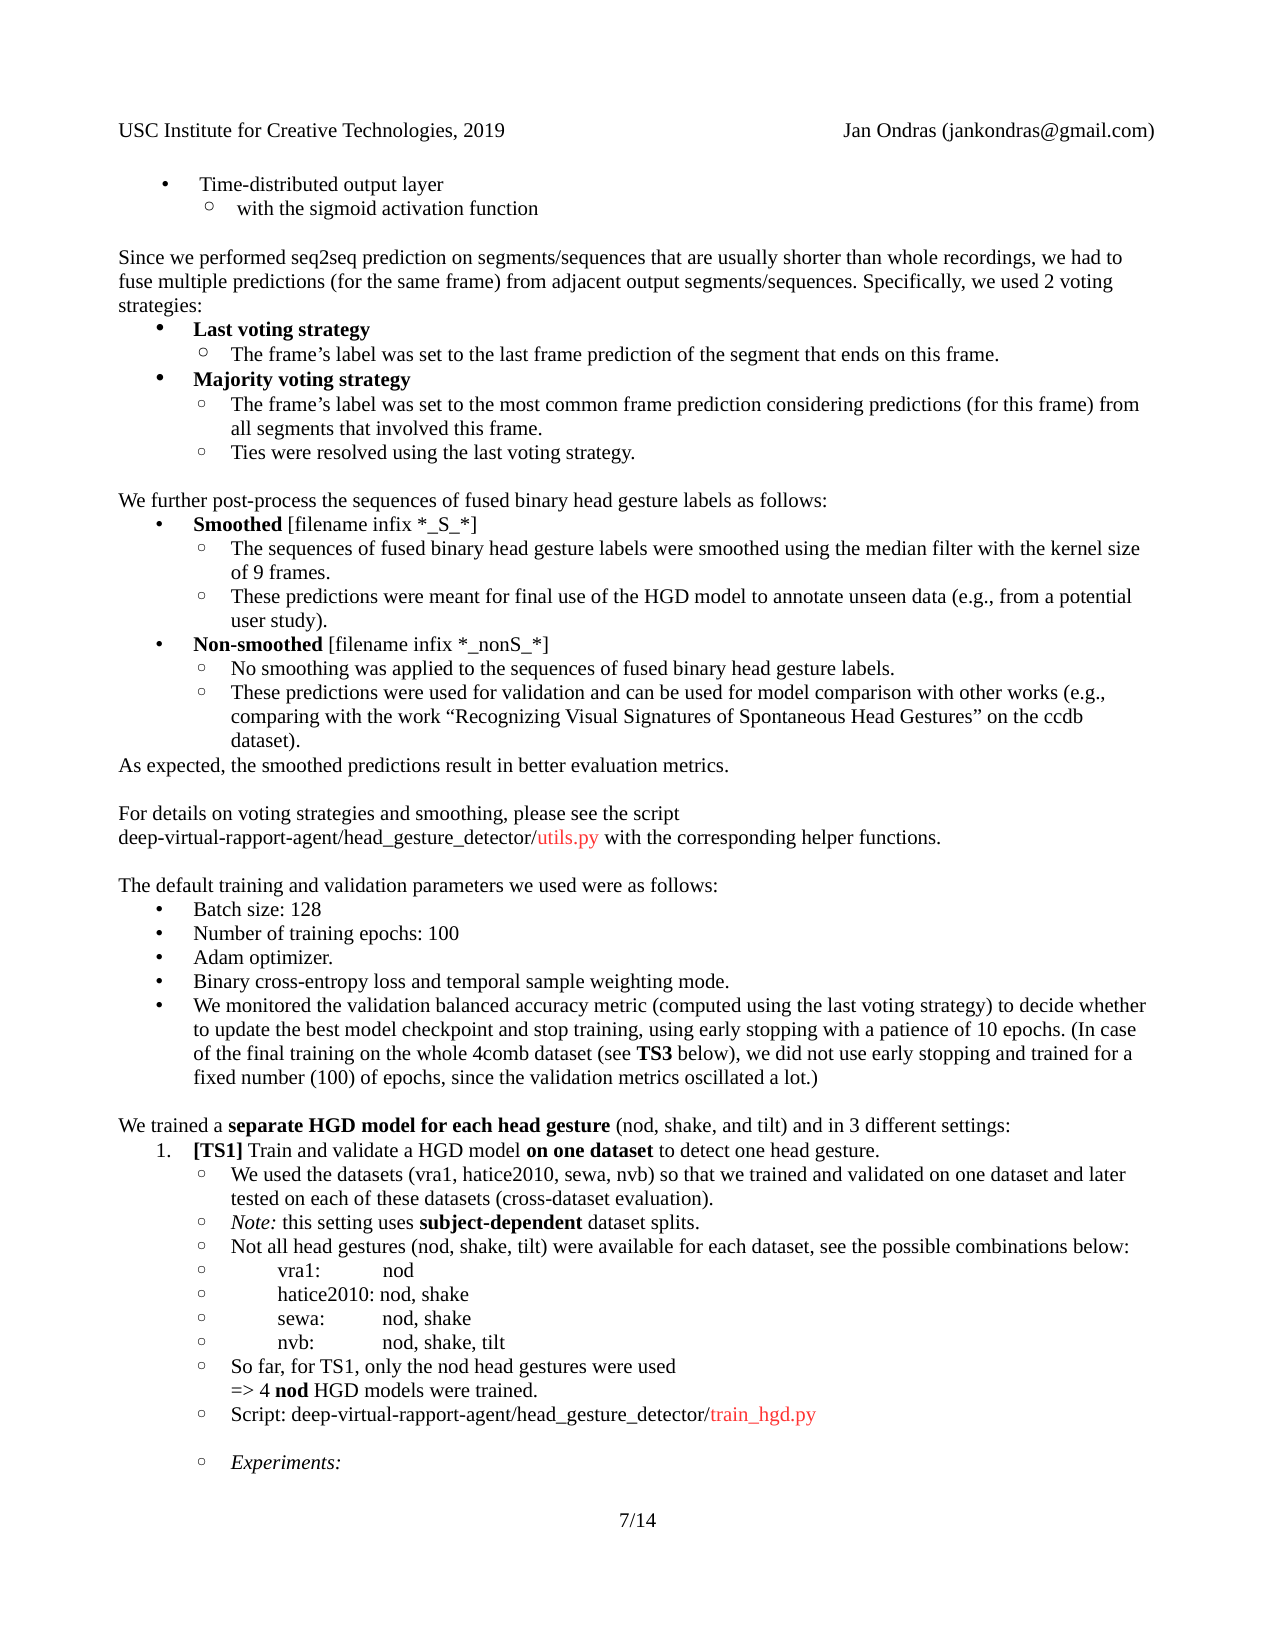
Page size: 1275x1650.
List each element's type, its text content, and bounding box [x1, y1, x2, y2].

list vra1: nod [193, 1258, 1157, 1282]
list Note: this setting uses subject-dependent dataset splits. [193, 1210, 1157, 1234]
list Ties were resolved using the last voting strategy. [193, 440, 1157, 464]
list Batch size: 128 [156, 897, 1157, 921]
list Number of training epochs: 100 [156, 921, 1157, 945]
list We monitored the validation balanced accuracy metric (computed using the last voting strategy) to decide whether to update the best model checkpoint and stop training, using early stopping with a patience of 10 epochs. (In case of the final training on the whole 4comb dataset (see TS3 below), we did not use early stopping and trained for a fixed number (100) of epochs, since the validation metrics oscillated a lot.) [156, 993, 1157, 1089]
list The frame’s label was set to the most common frame prediction considering predictions (for this frame) from all segments that involved this frame. [193, 392, 1157, 440]
text For details on voting strategies and smoothing, please see the script deep-virtual-rapport-agent/head_gesture_detector/utils.py with the corresponding helper functions. [118, 801, 1157, 849]
list Non-smoothed [filename infix *_nonS_*] [156, 632, 1157, 656]
list The sequences of fused binary head gesture labels were smoothed using the median filter with the kernel size of 9 frames. [193, 536, 1157, 584]
list Last voting strategy [156, 317, 1157, 342]
list These predictions were used for validation and can be used for model comparison with other works (e.g., comparing with the work “Recognizing Visual Signatures of Spontaneous Head Gestures” on the ccdb dataset). [193, 680, 1157, 752]
text We further post-process the sequences of fused binary head gesture labels as follows: [118, 488, 1157, 512]
list We used the datasets (vra1, hatice2010, sewa, nvb) so that we trained and validated on one dataset and later tested on each of these datasets (cross-dataset evaluation). [193, 1162, 1157, 1210]
list Majority voting strategy [156, 367, 1157, 392]
list Binary cross-entropy loss and temporal sample weighting mode. [156, 969, 1157, 993]
list These predictions were meant for final use of the HGD model to annotate unseen data (e.g., from a potential user study). [193, 584, 1157, 632]
text As expected, the smoothed predictions result in better evaluation metrics. [118, 752, 1157, 777]
list sewa: nod, shake [193, 1306, 1157, 1330]
list Experiments: [193, 1450, 1157, 1474]
text We trained a separate HGD model for each head gesture (nod, shake, and tilt) and in 3 different settings: [118, 1113, 1157, 1137]
list nvb: nod, shake, tilt [193, 1330, 1157, 1354]
list So far, for TS1, only the nod head gestures were used => 4 nod HGD models were trained. [193, 1354, 1157, 1402]
list Script: deep-virtual-rapport-agent/head_gesture_detector/train_hgd.py [193, 1402, 1157, 1450]
list hatice2010: nod, shake [193, 1282, 1157, 1306]
list with the sigmoid activation function [199, 196, 1157, 221]
list No smoothing was applied to the sequences of fused binary head gesture labels. [193, 656, 1157, 680]
list The frame’s label was set to the last frame prediction of the segment that ends on this frame. [193, 342, 1157, 367]
text Since we performed seq2seq prediction on segments/sequences that are usually shorter than whole recordings, we had to fuse multiple predictions (for the same frame) from adjacent output segments/sequences. Specifically, we used 2 voting strategies: [118, 245, 1157, 317]
list Time-distributed output layer [162, 172, 1157, 196]
list [TS1] Train and validate a HGD model on one dataset to detect one head gesture. [156, 1137, 1157, 1162]
list Adam optimizer. [156, 945, 1157, 969]
list Not all head gestures (nod, shake, tilt) were available for each dataset, see the possible combinations below: [193, 1234, 1157, 1258]
text The default training and validation parameters we used were as follows: [118, 873, 1157, 897]
list Smoothed [filename infix *_S_*] [156, 512, 1157, 536]
